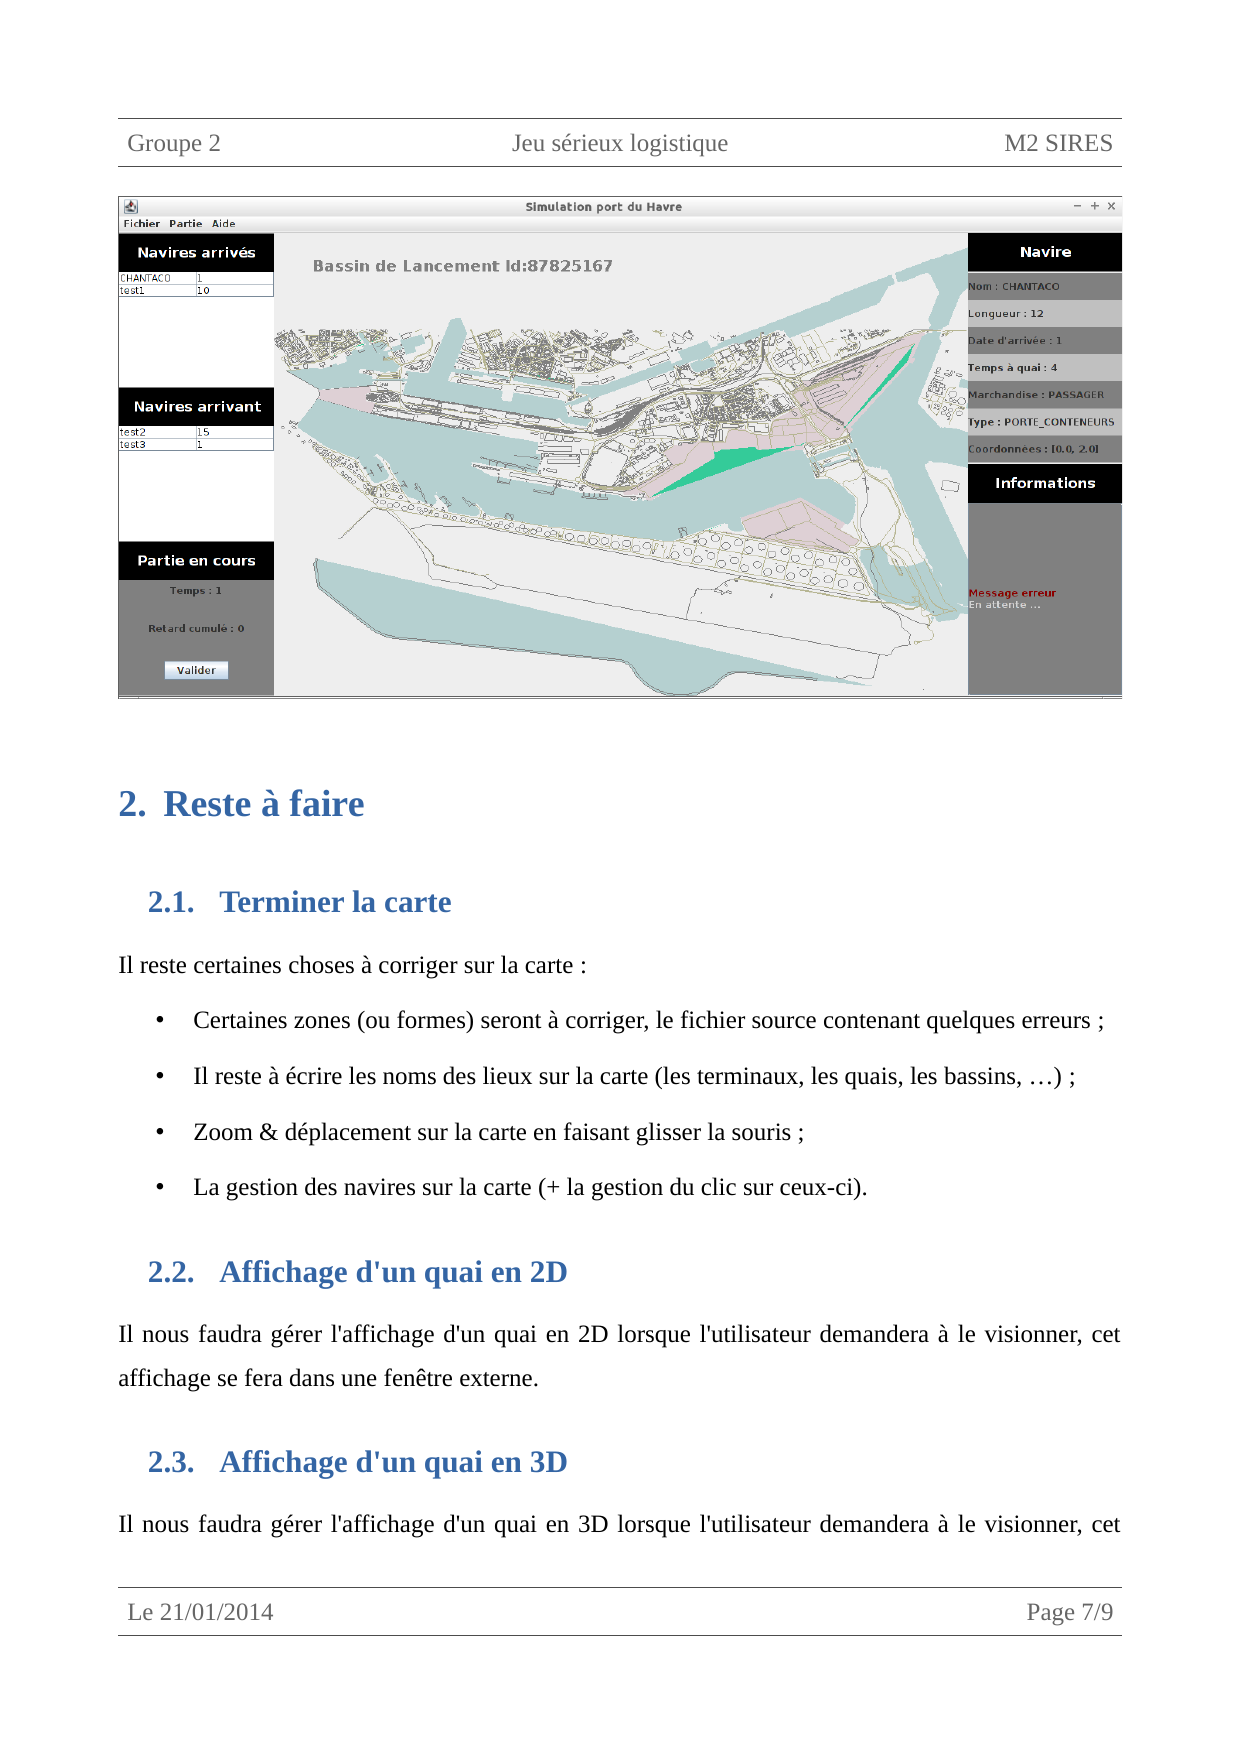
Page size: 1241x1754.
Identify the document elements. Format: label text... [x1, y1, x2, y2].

subtitle Reste à faire [118, 781, 1122, 824]
list La gestion des navires sur la carte (+ la gestion du clic sur ceux-ci). [156, 1172, 1122, 1201]
text Il reste certaines choses à corriger sur la carte : [118, 950, 1122, 979]
text Il nous faudra gérer l'affichage d'un quai en 3D lorsque l'utilisateur demandera à le visionner, cet [118, 1509, 1122, 1538]
subtitle Affichage d'un quai en 3D [145, 1443, 1122, 1479]
picture [118, 196, 1123, 699]
subtitle Terminer la carte [145, 884, 1122, 919]
list Zoom & déplacement sur la carte en faisant glisser la souris ; [156, 1117, 1122, 1146]
list Il reste à écrire les noms des lieux sur la carte (les terminaux, les quais, les bassins, …) ; [156, 1061, 1122, 1090]
list Certaines zones (ou formes) seront à corriger, le fichier source contenant quelques erreurs ; [156, 1006, 1122, 1034]
subtitle Affichage d'un quai en 2D [145, 1253, 1122, 1289]
text Il nous faudra gérer l'affichage d'un quai en 2D lorsque l'utilisateur demandera à le visionner, cet affichage se fera dans une fenêtre externe. [118, 1319, 1122, 1391]
